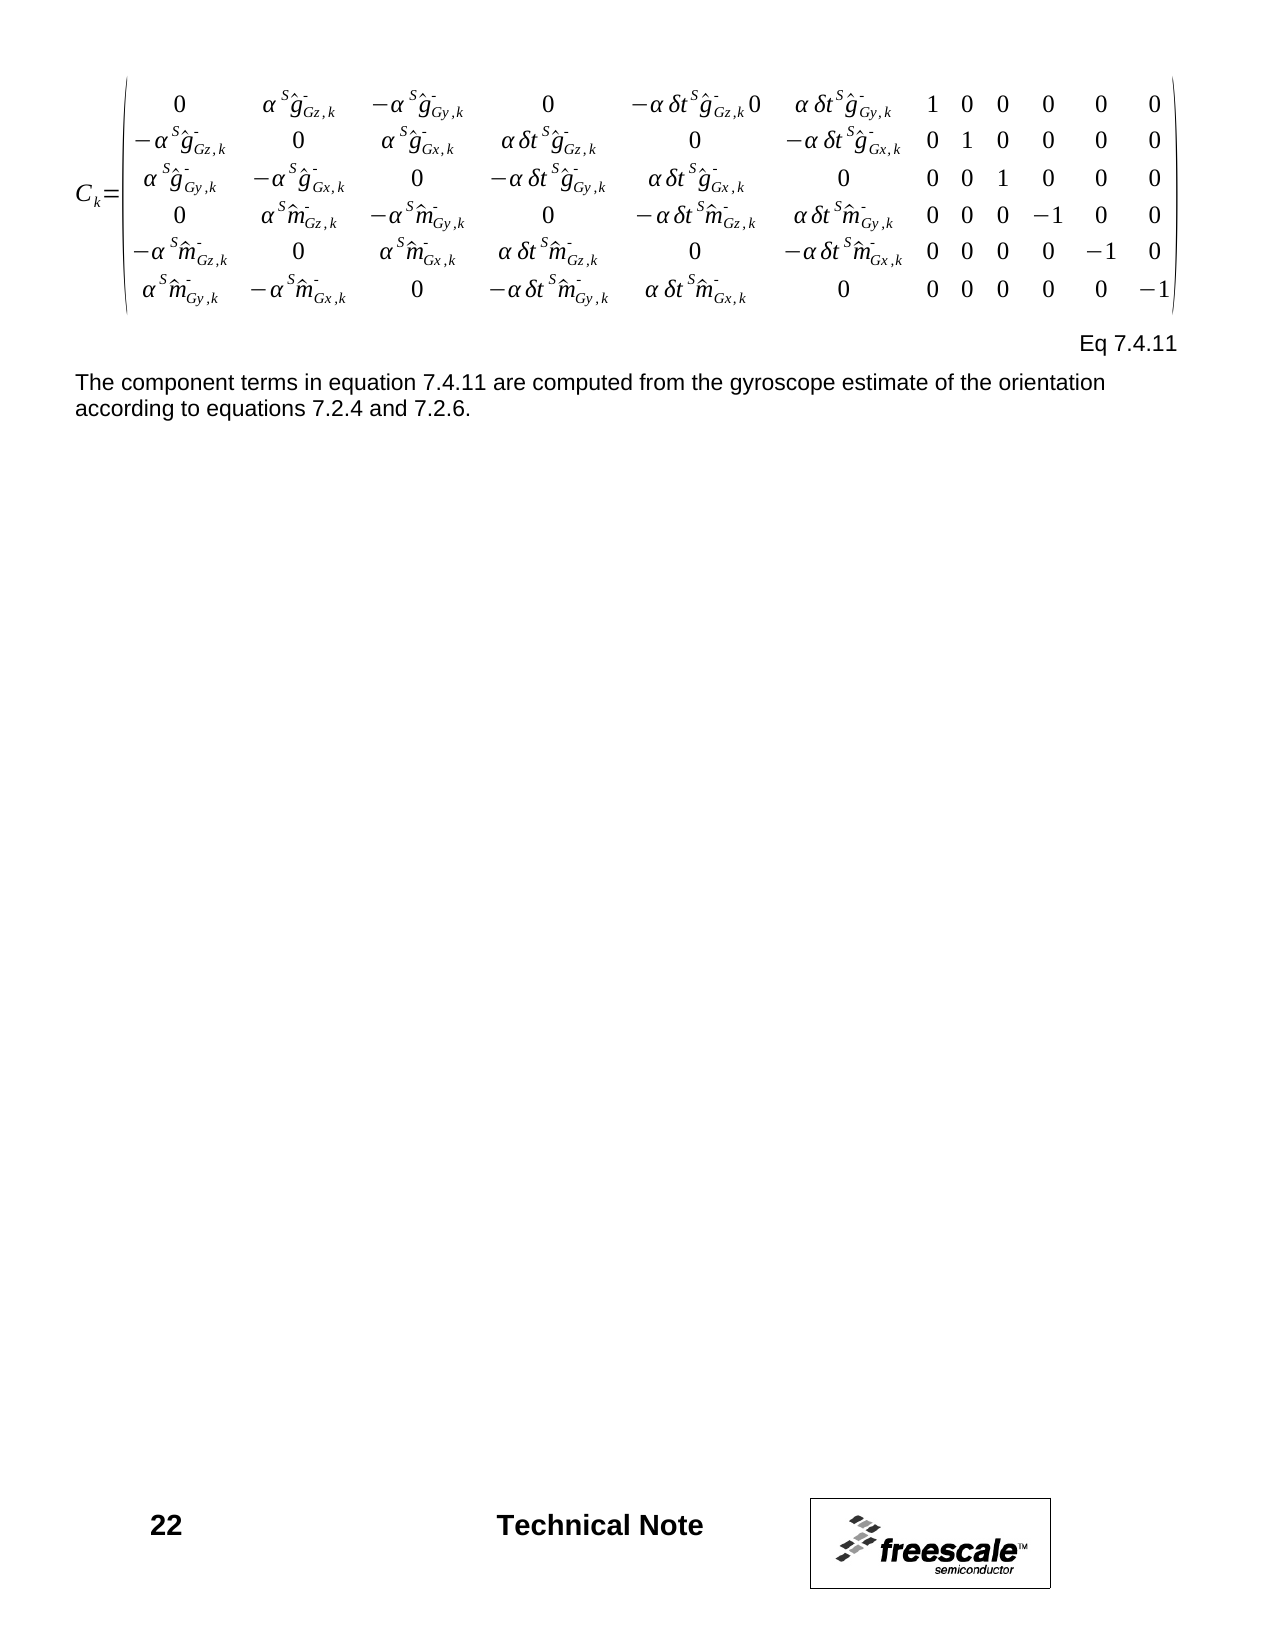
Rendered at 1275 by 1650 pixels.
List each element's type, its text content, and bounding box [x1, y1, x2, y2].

picture [825, 1505, 1032, 1581]
text Eq 7.4.11 [75, 330, 1200, 356]
text The component terms in equation 7.4.11 are computed from the gyroscope estimate of the orientation according to equations 7.2.4 and 7.2.6. [75, 369, 1200, 421]
